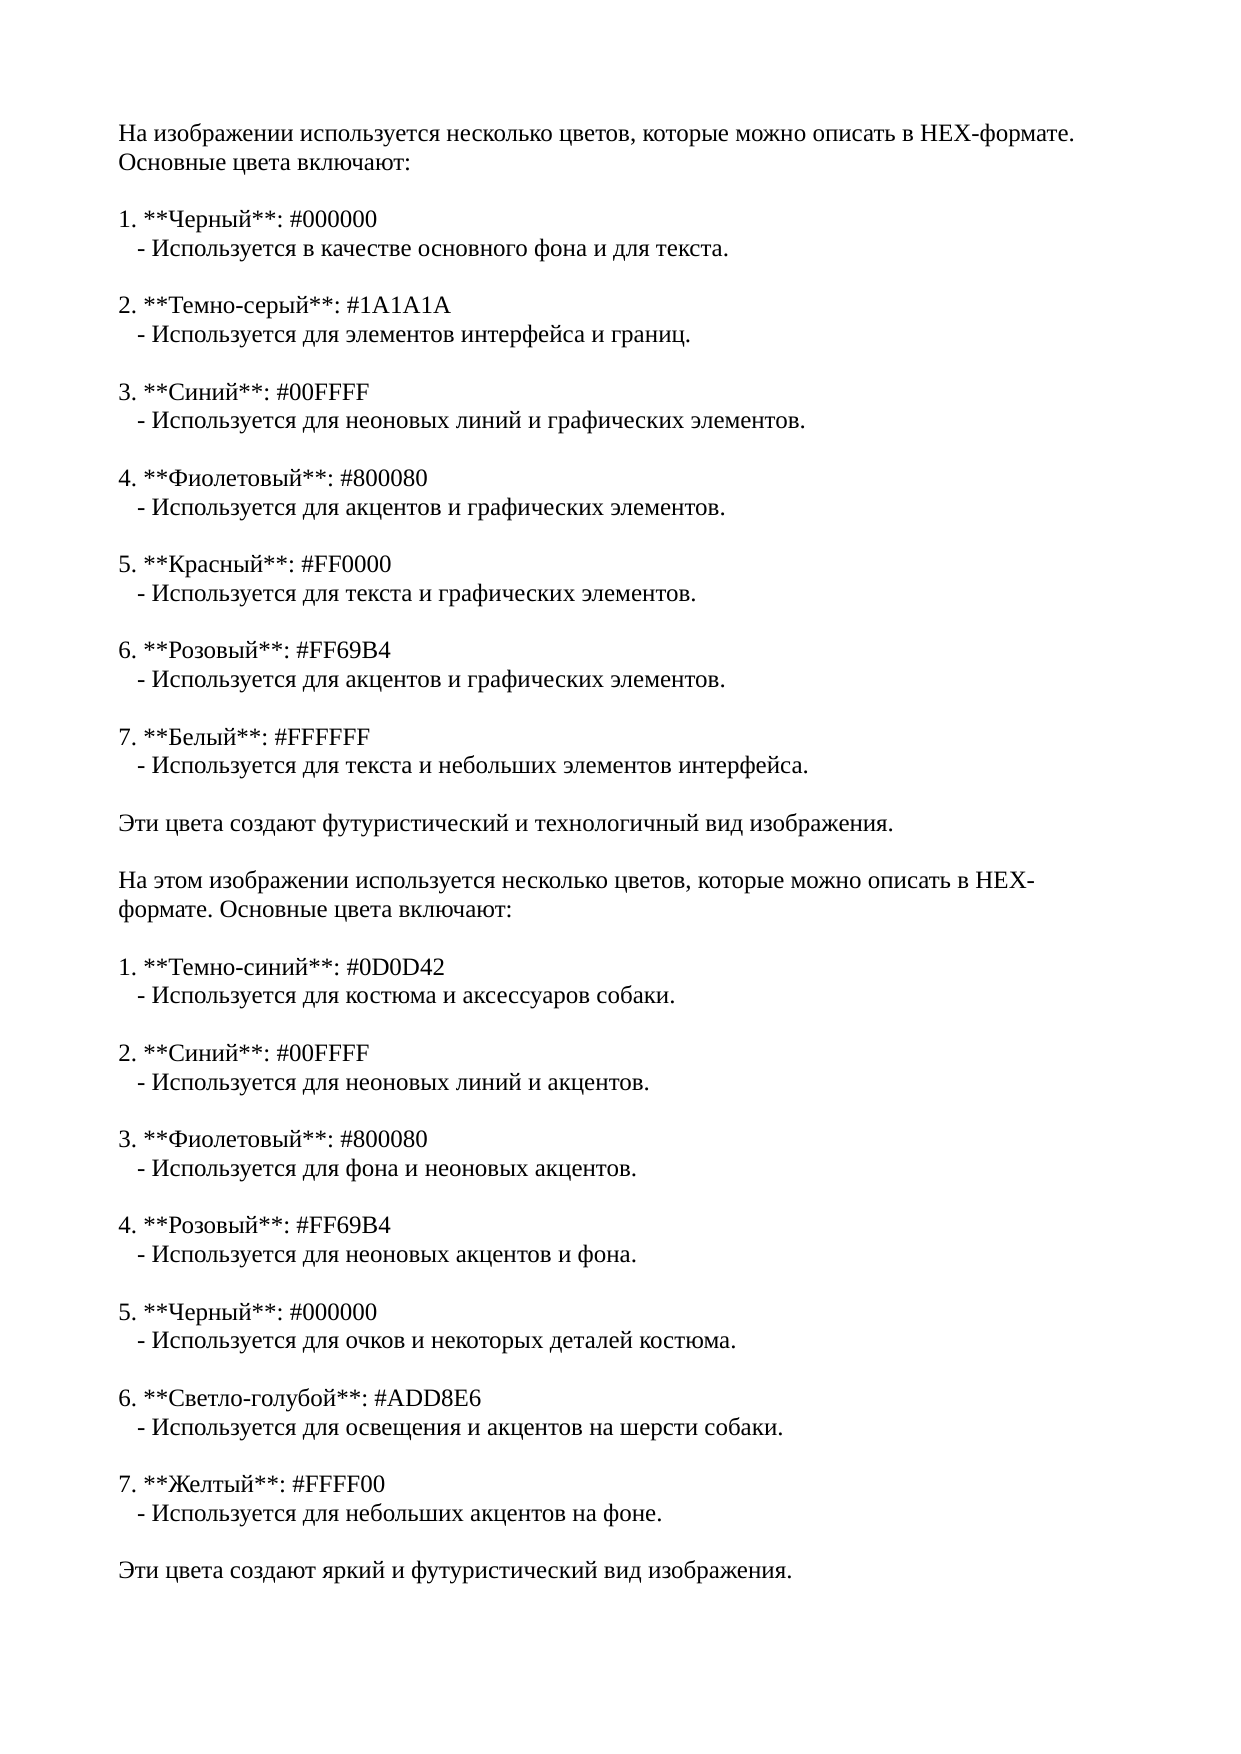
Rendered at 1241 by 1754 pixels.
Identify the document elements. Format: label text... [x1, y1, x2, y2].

text 2. **Темно-серый**: #1A1A1A [118, 291, 1122, 319]
text 3. **Фиолетовый**: #800080 [118, 1124, 1122, 1153]
text 7. **Желтый**: #FFFF00 [118, 1469, 1122, 1498]
text - Используется для неоновых линий и графических элементов. [118, 406, 1122, 434]
text - Используется для костюма и аксессуаров собаки. [118, 981, 1122, 1009]
text 4. **Розовый**: #FF69B4 [118, 1211, 1122, 1239]
text 1. **Темно-синий**: #0D0D42 [118, 952, 1122, 981]
text - Используется для текста и небольших элементов интерфейса. [118, 751, 1122, 779]
text - Используется для очков и некоторых деталей костюма. [118, 1326, 1122, 1354]
text - Используется для неоновых акцентов и фона. [118, 1239, 1122, 1268]
text - Используется для освещения и акцентов на шерсти собаки. [118, 1412, 1122, 1441]
text 4. **Фиолетовый**: #800080 [118, 463, 1122, 492]
text - Используется для акцентов и графических элементов. [118, 664, 1122, 693]
text 6. **Розовый**: #FF69B4 [118, 636, 1122, 664]
text На этом изображении используется несколько цветов, которые можно описать в HEX-формате. Основные цвета включают: [118, 866, 1122, 923]
text - Используется в качестве основного фона и для текста. [118, 233, 1122, 262]
text 7. **Белый**: #FFFFFF [118, 722, 1122, 751]
text - Используется для неоновых линий и акцентов. [118, 1067, 1122, 1096]
text Эти цвета создают футуристический и технологичный вид изображения. [118, 808, 1122, 837]
text - Используется для акцентов и графических элементов. [118, 492, 1122, 521]
text - Используется для фона и неоновых акцентов. [118, 1153, 1122, 1182]
text - Используется для элементов интерфейса и границ. [118, 319, 1122, 348]
text 5. **Черный**: #000000 [118, 1297, 1122, 1326]
text 2. **Синий**: #00FFFF [118, 1038, 1122, 1067]
text 1. **Черный**: #000000 [118, 204, 1122, 233]
text На изображении используется несколько цветов, которые можно описать в HEX-формате. Основные цвета включают: [118, 118, 1122, 176]
text - Используется для небольших акцентов на фоне. [118, 1498, 1122, 1527]
text 3. **Синий**: #00FFFF [118, 377, 1122, 406]
text Эти цвета создают яркий и футуристический вид изображения. [118, 1556, 1122, 1584]
text 6. **Светло-голубой**: #ADD8E6 [118, 1383, 1122, 1412]
text 5. **Красный**: #FF0000 [118, 549, 1122, 578]
text - Используется для текста и графических элементов. [118, 578, 1122, 607]
